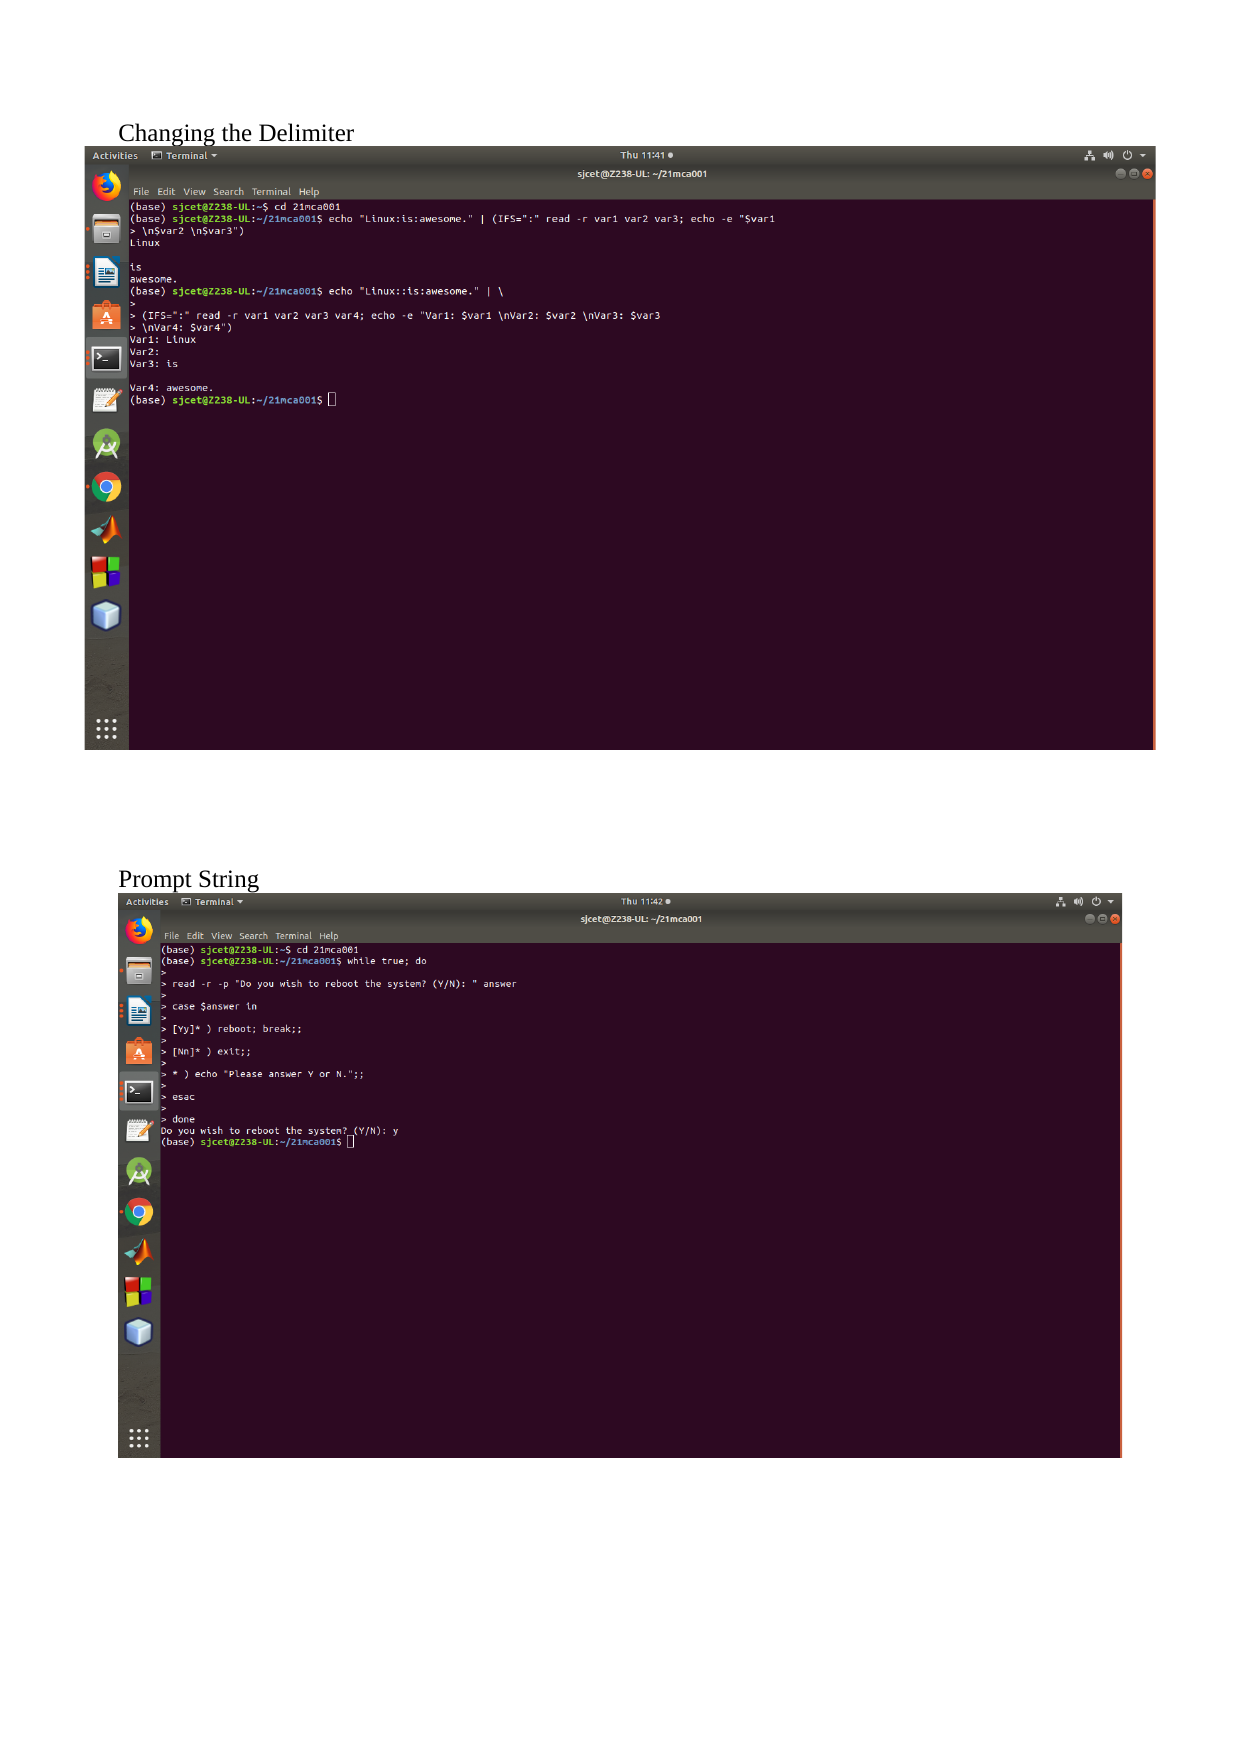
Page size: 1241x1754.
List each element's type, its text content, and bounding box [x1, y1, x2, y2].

text Prompt String [118, 864, 1122, 893]
text Changing the Delimiter [118, 118, 1122, 146]
picture [84, 146, 1156, 750]
picture [118, 893, 1123, 1458]
